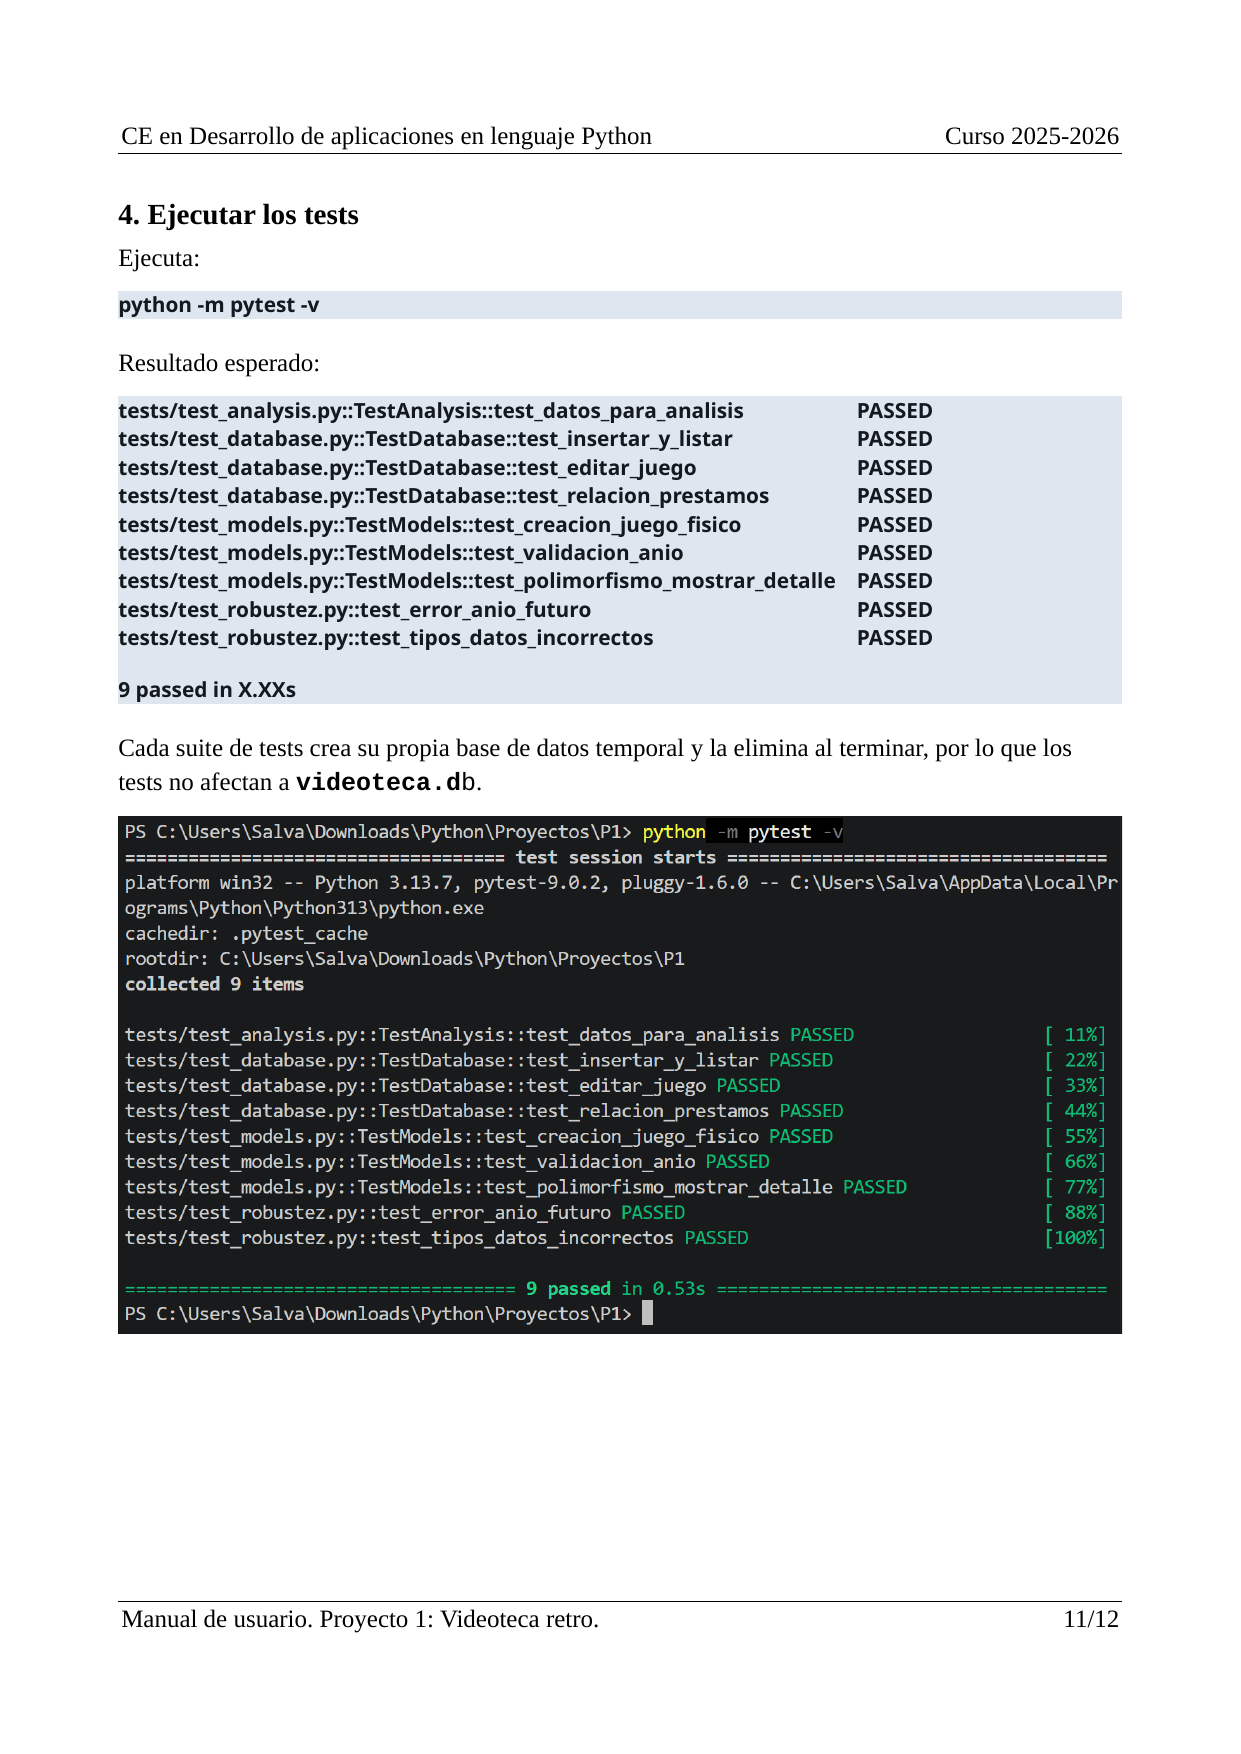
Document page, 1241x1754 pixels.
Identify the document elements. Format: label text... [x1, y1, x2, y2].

text tests/test_robustez.py::test_tipos_datos_incorrectos PASSED [118, 623, 1122, 652]
text tests/test_database.py::TestDatabase::test_relacion_prestamos PASSED [118, 481, 1122, 510]
text tests/test_analysis.py::TestAnalysis::test_datos_para_analisis PASSED [118, 396, 1122, 424]
text tests/test_robustez.py::test_error_anio_futuro PASSED [118, 595, 1122, 623]
text Resultado esperado: [118, 348, 1122, 377]
text tests/test_models.py::TestModels::test_validacion_anio PASSED [118, 538, 1122, 567]
text python -m pytest -v [118, 291, 1122, 319]
text Ejecuta: [118, 243, 1122, 272]
text Cada suite de tests crea su propia base de datos temporal y la elimina al terminar, por lo que los tests no afectan a videoteca.db. [118, 733, 1122, 797]
text 9 passed in X.XXs [118, 676, 1122, 704]
text tests/test_models.py::TestModels::test_creacion_juego_fisico PASSED [118, 510, 1122, 538]
text tests/test_database.py::TestDatabase::test_insertar_y_listar PASSED [118, 424, 1122, 453]
subtitle 4. Ejecutar los tests [118, 197, 1122, 230]
text tests/test_models.py::TestModels::test_polimorfismo_mostrar_detalle PASSED [118, 567, 1122, 595]
picture [118, 816, 1123, 1334]
text tests/test_database.py::TestDatabase::test_editar_juego PASSED [118, 453, 1122, 481]
